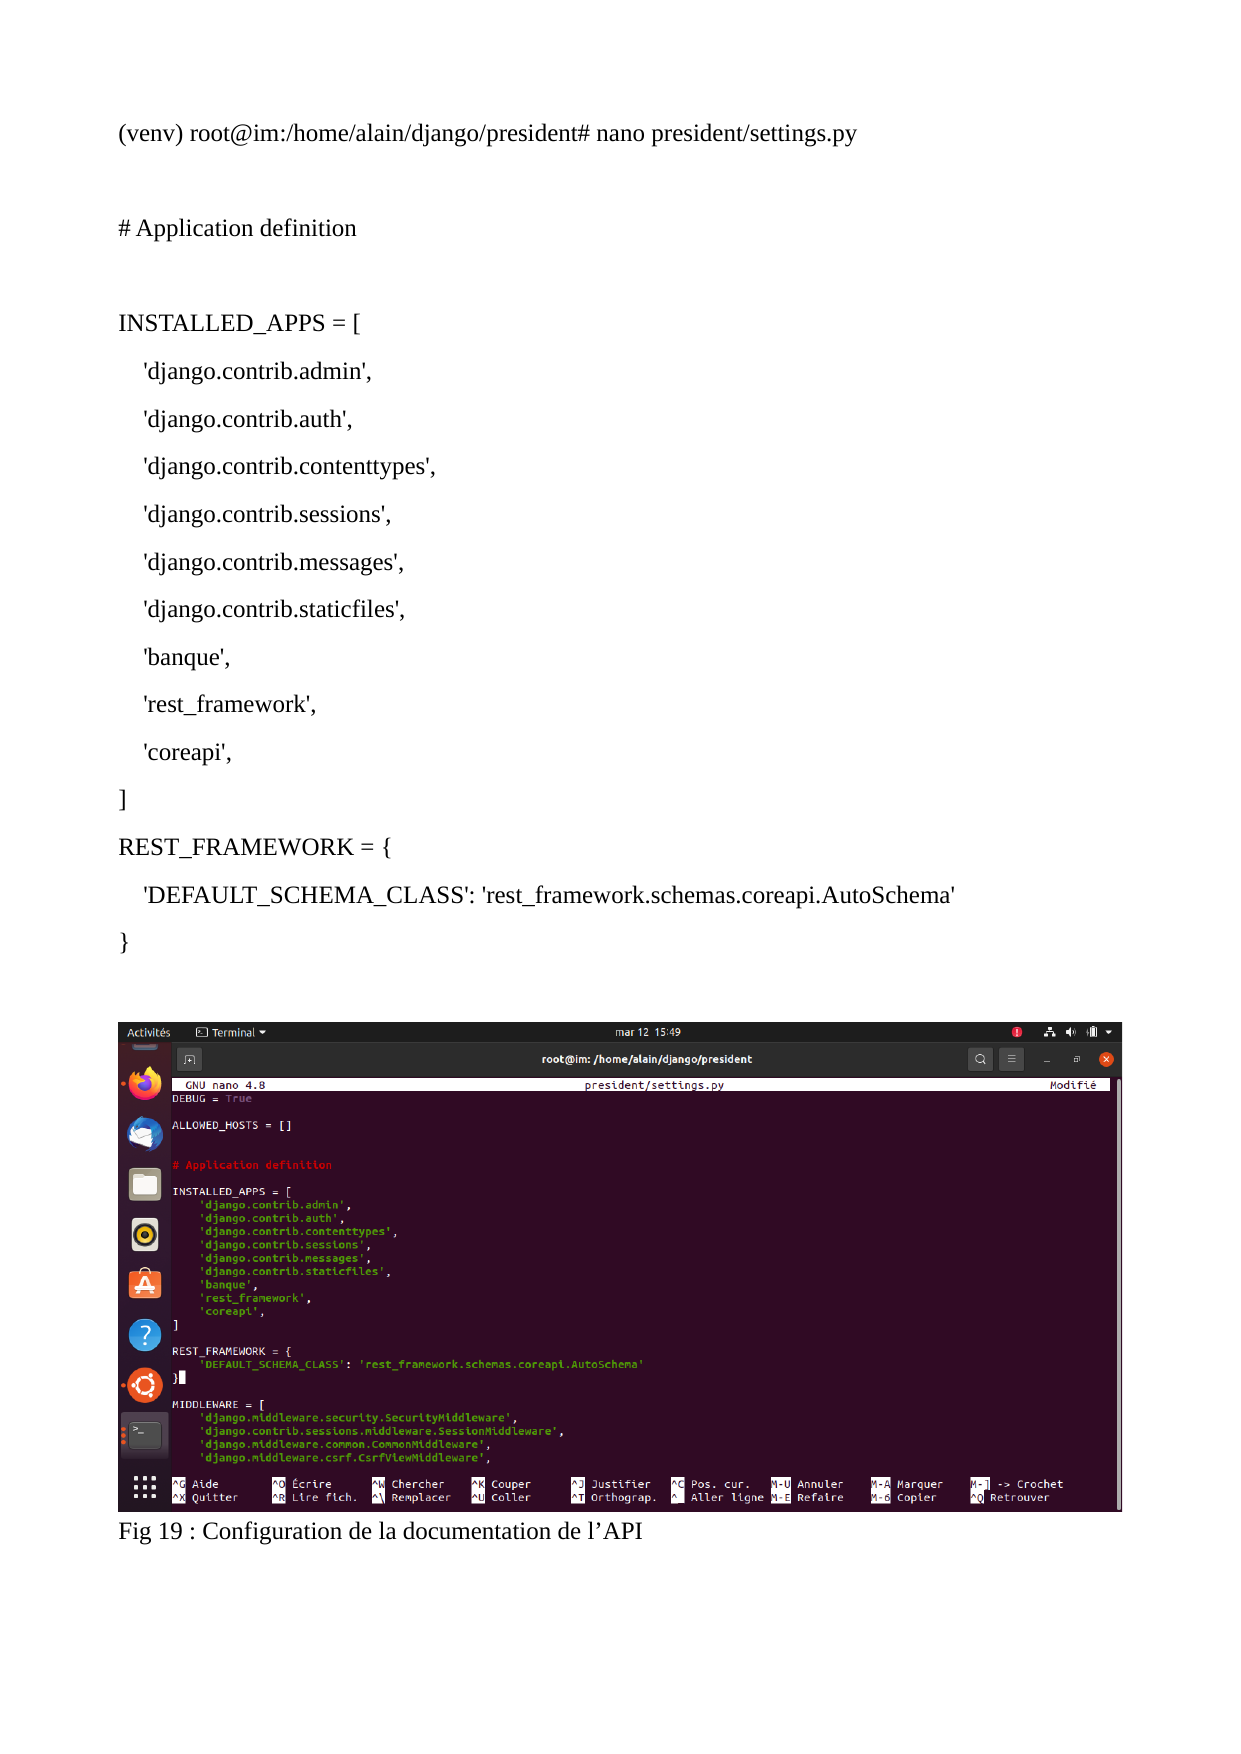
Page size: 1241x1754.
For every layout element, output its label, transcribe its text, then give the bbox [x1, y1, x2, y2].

text } [118, 927, 1122, 956]
text # Application definition [118, 213, 1122, 242]
picture [118, 1022, 1123, 1512]
text 'django.contrib.messages', [118, 547, 1122, 575]
text 'rest_framework', [118, 689, 1122, 718]
text 'coreapi', [118, 737, 1122, 766]
text INSTALLED_APPS = [ [118, 308, 1122, 337]
text ] [118, 784, 1122, 813]
text 'django.contrib.auth', [118, 404, 1122, 432]
text 'DEFAULT_SCHEMA_CLASS': 'rest_framework.schemas.coreapi.AutoSchema' [118, 880, 1122, 908]
text Fig 19 : Configuration de la documentation de l’API [118, 1512, 1122, 1545]
text 'django.contrib.admin', [118, 356, 1122, 385]
text 'django.contrib.contenttypes', [118, 451, 1122, 480]
text 'django.contrib.sessions', [118, 499, 1122, 528]
text REST_FRAMEWORK = { [118, 832, 1122, 861]
text 'django.contrib.staticfiles', [118, 594, 1122, 623]
text (venv) root@im:/home/alain/django/president# nano president/settings.py [118, 118, 1122, 147]
text 'banque', [118, 642, 1122, 671]
